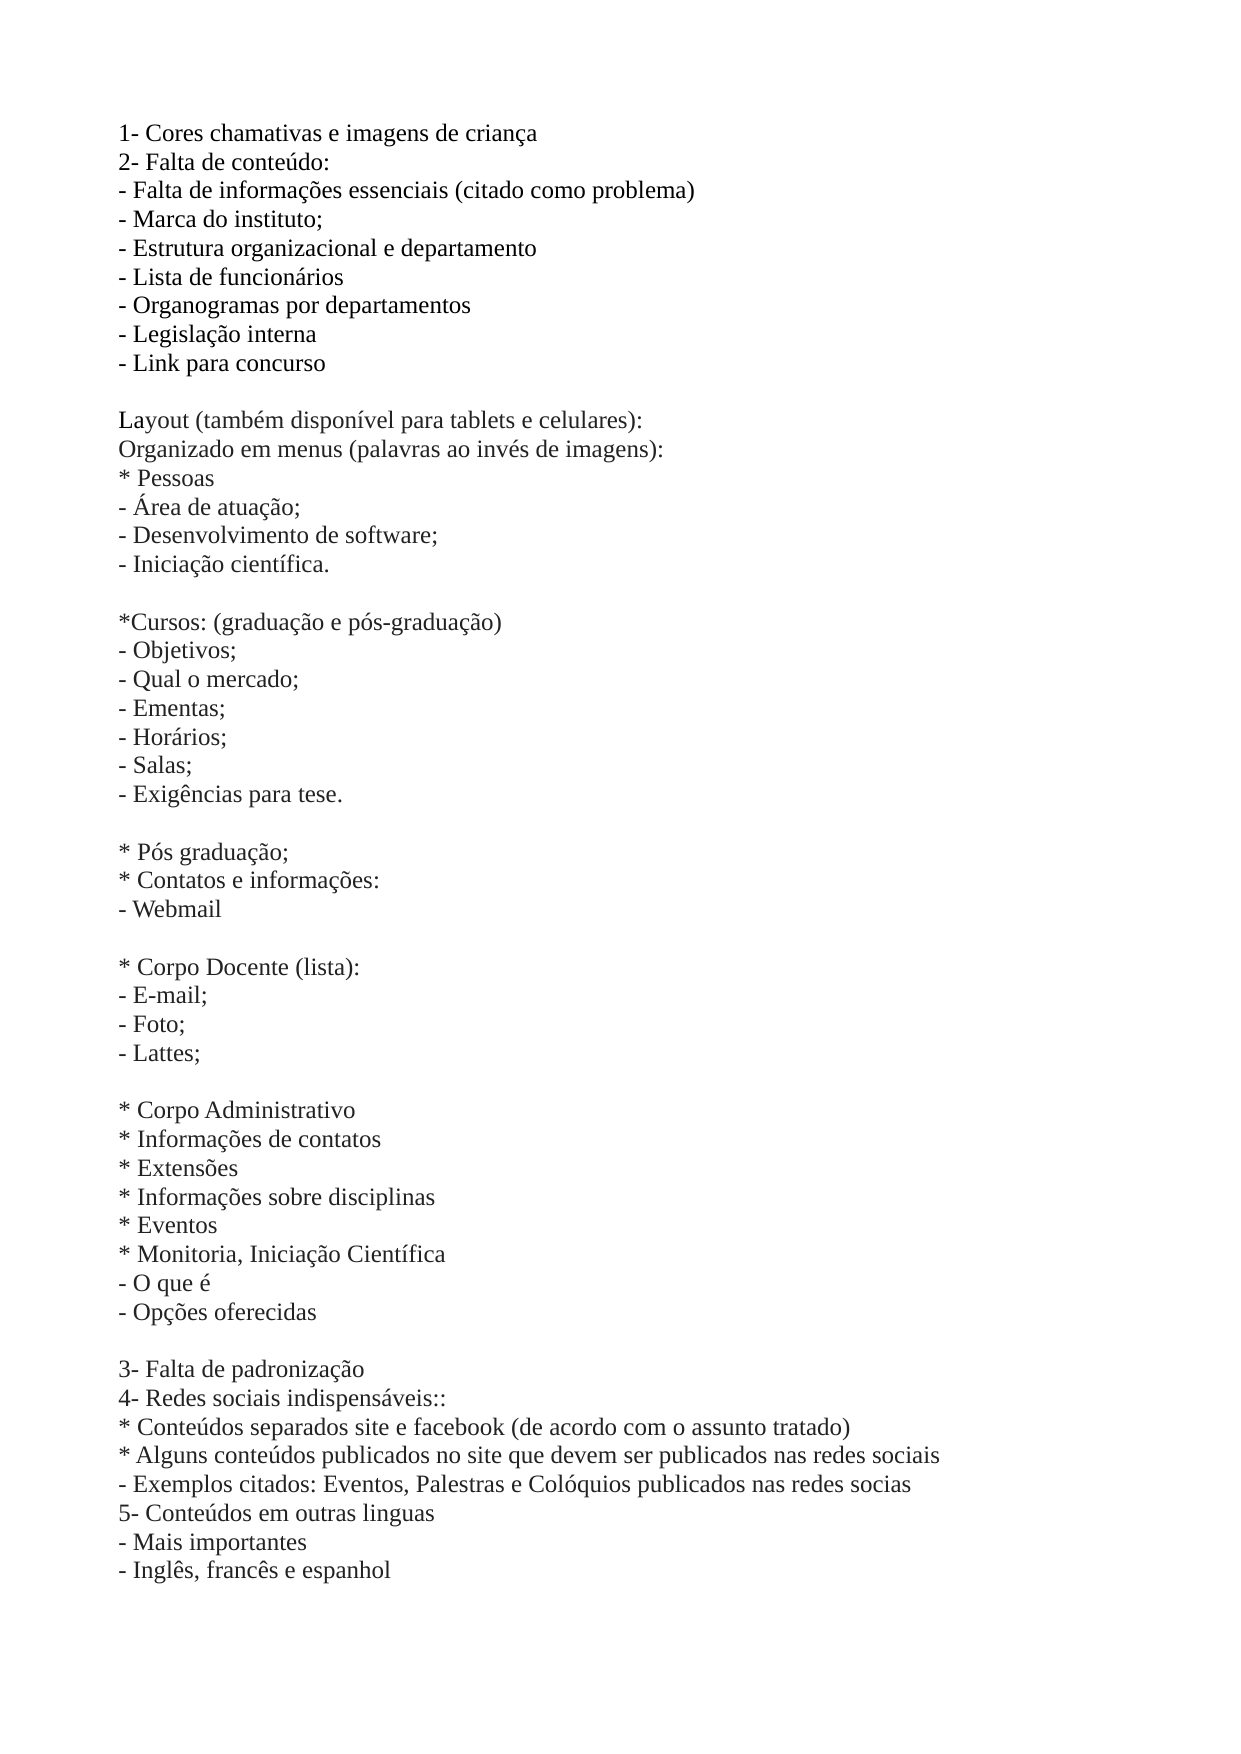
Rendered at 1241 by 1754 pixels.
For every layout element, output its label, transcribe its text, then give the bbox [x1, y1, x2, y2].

text *Cursos: (graduação e pós-graduação) [118, 607, 1122, 636]
text 1- Cores chamativas e imagens de criança [118, 118, 1122, 147]
text * Alguns conteúdos publicados no site que devem ser publicados nas redes sociais [118, 1441, 1122, 1469]
text - Exigências para tese. [118, 779, 1122, 808]
text - Objetivos; [118, 636, 1122, 664]
text * Monitoria, Iniciação Científica [118, 1239, 1122, 1268]
text Organizado em menus (palavras ao invés de imagens): [118, 434, 1122, 463]
text * Corpo Administrativo [118, 1096, 1122, 1124]
text - Área de atuação; [118, 492, 1122, 521]
text - Falta de informações essenciais (citado como problema) [118, 176, 1122, 204]
text - Legislação interna [118, 319, 1122, 348]
text - Lista de funcionários [118, 262, 1122, 291]
text 3- Falta de padronização [118, 1354, 1122, 1383]
text * Contatos e informações: [118, 866, 1122, 894]
text - E-mail; [118, 981, 1122, 1009]
text - Qual o mercado; [118, 664, 1122, 693]
text 5- Conteúdos em outras linguas [118, 1498, 1122, 1527]
text * Pessoas [118, 463, 1122, 492]
text - Lattes; [118, 1038, 1122, 1067]
text - Salas; [118, 751, 1122, 779]
text - Ementas; [118, 693, 1122, 722]
text - Mais importantes [118, 1527, 1122, 1556]
text - Exemplos citados: Eventos, Palestras e Colóquios publicados nas redes socias [118, 1469, 1122, 1498]
text - Horários; [118, 722, 1122, 751]
text 2- Falta de conteúdo: [118, 147, 1122, 176]
text * Eventos [118, 1211, 1122, 1239]
text - O que é [118, 1268, 1122, 1297]
text - Link para concurso [118, 348, 1122, 377]
text * Extensões [118, 1153, 1122, 1182]
text - Opções oferecidas [118, 1297, 1122, 1326]
text - Organogramas por departamentos [118, 291, 1122, 319]
text * Pós graduação; [118, 837, 1122, 866]
text * Informações sobre disciplinas [118, 1182, 1122, 1211]
text - Iniciação científica. [118, 549, 1122, 578]
text - Marca do instituto; [118, 204, 1122, 233]
text - Desenvolvimento de software; [118, 521, 1122, 549]
text * Informações de contatos [118, 1124, 1122, 1153]
text - Estrutura organizacional e departamento [118, 233, 1122, 262]
text Layout (também disponível para tablets e celulares): [118, 406, 1122, 434]
text * Conteúdos separados site e facebook (de acordo com o assunto tratado) [118, 1412, 1122, 1441]
text * Corpo Docente (lista): [118, 952, 1122, 981]
text - Inglês, francês e espanhol [118, 1556, 1122, 1584]
text - Webmail [118, 894, 1122, 923]
text 4- Redes sociais indispensáveis:: [118, 1383, 1122, 1412]
text - Foto; [118, 1009, 1122, 1038]
